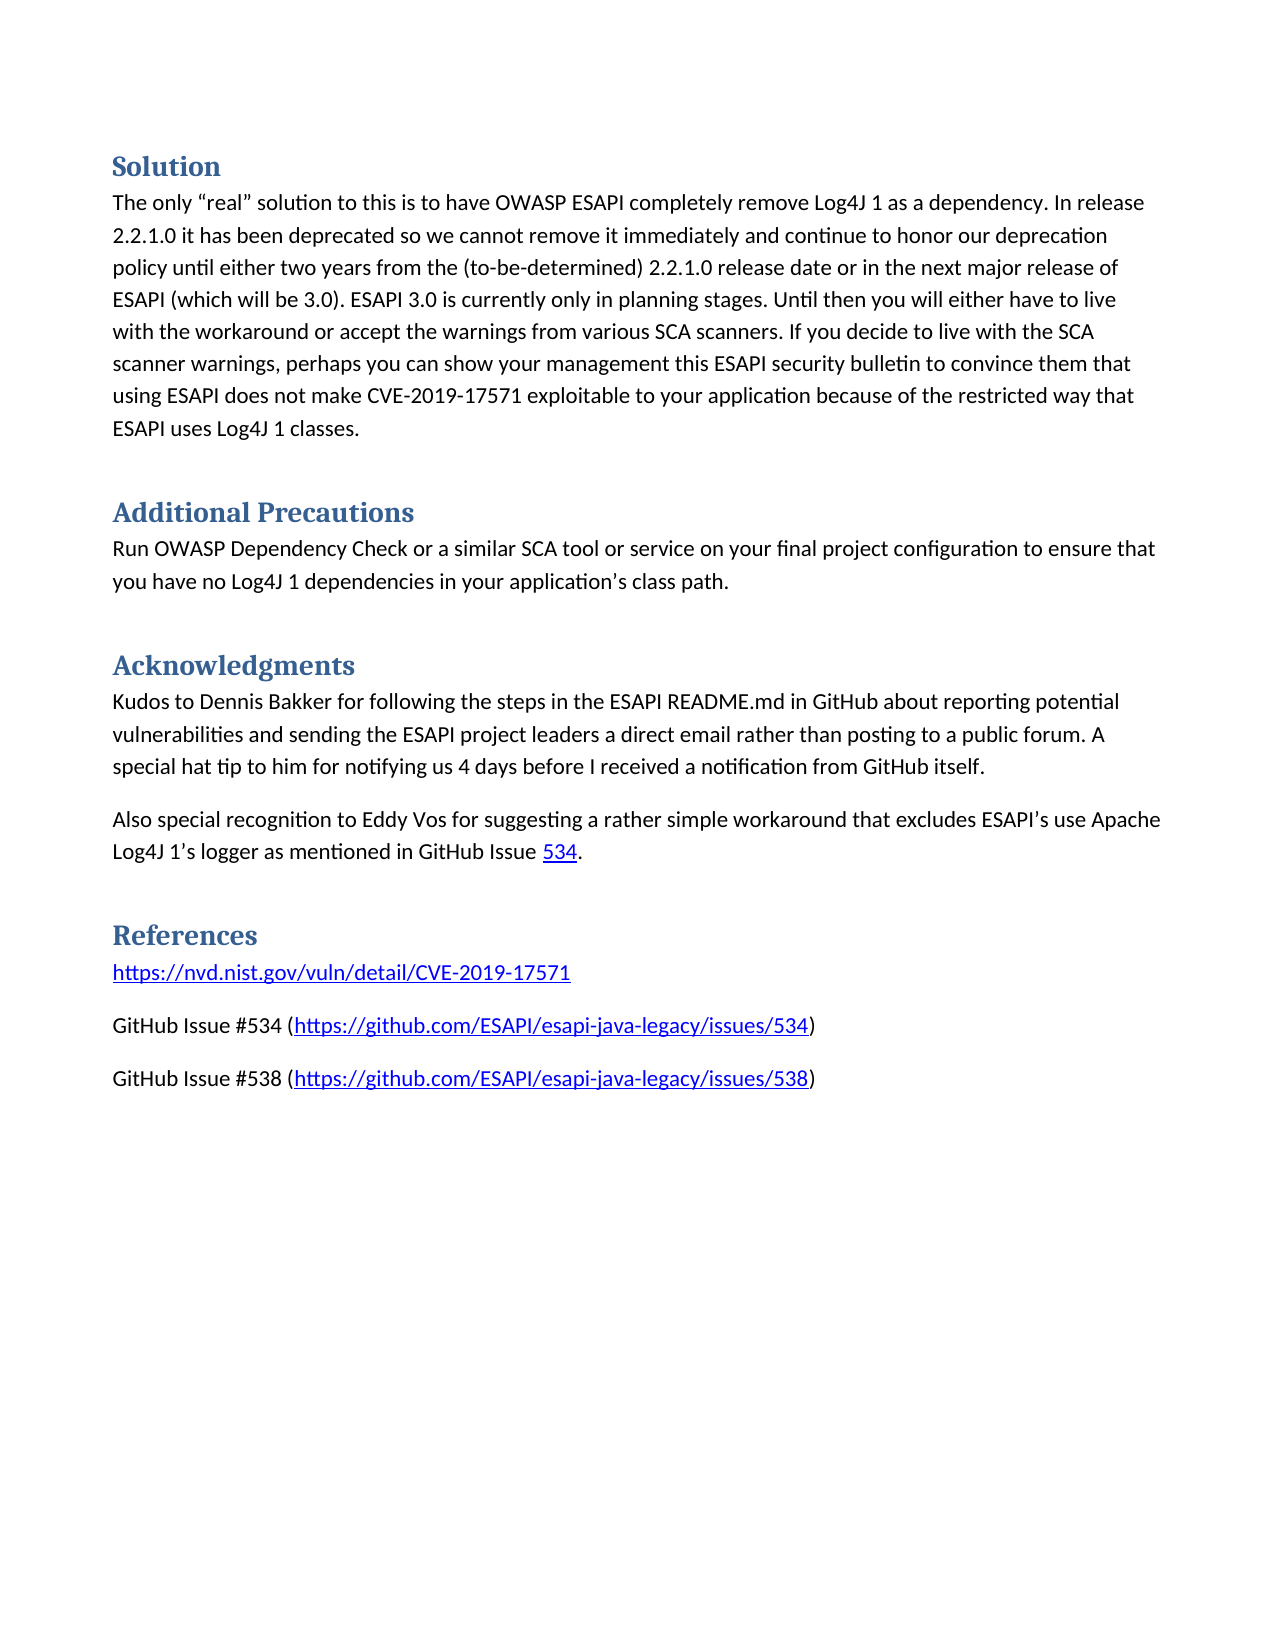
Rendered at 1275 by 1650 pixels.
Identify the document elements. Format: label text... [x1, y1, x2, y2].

text GitHub Issue #538 (https://github.com/ESAPI/esapi-java-legacy/issues/538) [112, 1064, 1162, 1092]
subtitle Solution [112, 150, 1162, 183]
text Kudos to Dennis Bakker for following the steps in the ESAPI README.md in GitHub about reporting potential vulnerabilities and sending the ESAPI project leaders a direct email rather than posting to a public forum. A special hat tip to him for notifying us 4 days before I received a notification from GitHub itself. [112, 687, 1162, 780]
subtitle Acknowledgments [112, 649, 1162, 682]
text GitHub Issue #534 (https://github.com/ESAPI/esapi-java-legacy/issues/534) [112, 1011, 1162, 1039]
subtitle Additional Precautions [112, 496, 1162, 529]
text https://nvd.nist.gov/vuln/detail/CVE-2019-17571 [112, 958, 1162, 986]
text Also special recognition to Eddy Vos for suggesting a rather simple workaround that excludes ESAPI’s use Apache Log4J 1’s logger as mentioned in GitHub Issue 534. [112, 805, 1162, 865]
text Run OWASP Dependency Check or a similar SCA tool or service on your final project configuration to ensure that you have no Log4J 1 dependencies in your application’s class path. [112, 534, 1162, 595]
text The only “real” solution to this is to have OWASP ESAPI completely remove Log4J 1 as a dependency. In release 2.2.1.0 it has been deprecated so we cannot remove it immediately and continue to honor our deprecation policy until either two years from the (to-be-determined) 2.2.1.0 release date or in the next major release of ESAPI (which will be 3.0). ESAPI 3.0 is currently only in planning stages. Until then you will either have to live with the workaround or accept the warnings from various SCA scanners. If you decide to live with the SCA scanner warnings, perhaps you can show your management this ESAPI security bulletin to convince them that using ESAPI does not make CVE-2019-17571 exploitable to your application because of the restricted way that ESAPI uses Log4J 1 classes. [112, 188, 1162, 442]
subtitle References [112, 919, 1162, 953]
